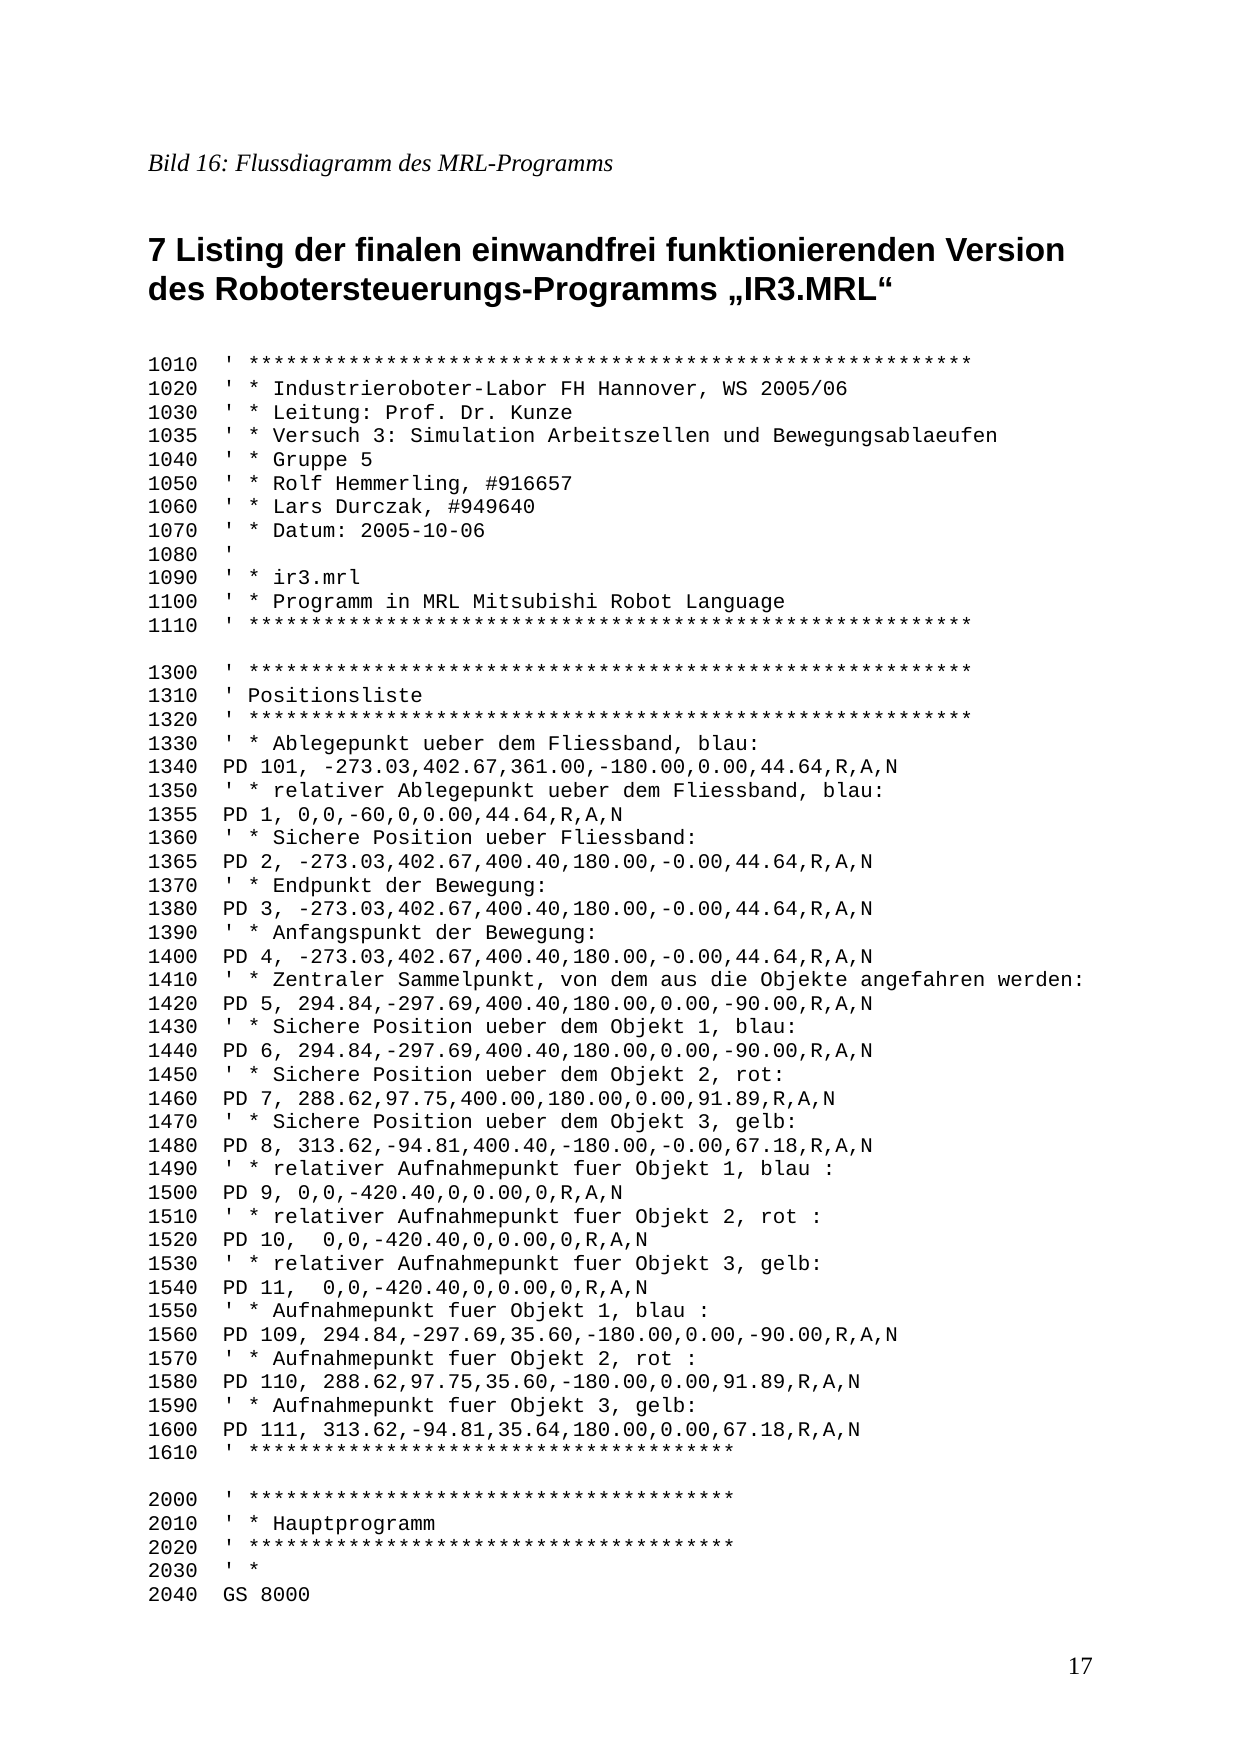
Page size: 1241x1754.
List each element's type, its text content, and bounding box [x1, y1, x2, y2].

text 1330 ' * Ablegepunkt ueber dem Fliessband, blau: [148, 733, 1093, 756]
text 1490 ' * relativer Aufnahmepunkt fuer Objekt 1, blau : [148, 1158, 1093, 1182]
text 1050 ' * Rolf Hemmerling, #916657 [148, 473, 1093, 496]
text 1035 ' * Versuch 3: Simulation Arbeitszellen und Bewegungsablaeufen [148, 425, 1093, 449]
text 2040 GS 8000 [148, 1584, 1093, 1608]
text 2000 ' *************************************** [148, 1489, 1093, 1513]
text 1610 ' *************************************** [148, 1442, 1093, 1466]
subtitle 7 Listing der finalen einwandfrei funktionierenden Version des Robotersteuerungs-Programms „IR3.MRL“ [148, 230, 1093, 307]
text 1320 ' ********************************************************** [148, 709, 1093, 733]
text 1570 ' * Aufnahmepunkt fuer Objekt 2, rot : [148, 1348, 1093, 1371]
text 1580 PD 110, 288.62,97.75,35.60,-180.00,0.00,91.89,R,A,N [148, 1371, 1093, 1395]
text 2030 ' * [148, 1560, 1093, 1584]
text 1440 PD 6, 294.84,-297.69,400.40,180.00,0.00,-90.00,R,A,N [148, 1040, 1093, 1064]
text 1365 PD 2, -273.03,402.67,400.40,180.00,-0.00,44.64,R,A,N [148, 851, 1093, 875]
text 1380 PD 3, -273.03,402.67,400.40,180.00,-0.00,44.64,R,A,N [148, 898, 1093, 922]
text 1560 PD 109, 294.84,-297.69,35.60,-180.00,0.00,-90.00,R,A,N [148, 1324, 1093, 1348]
text 1460 PD 7, 288.62,97.75,400.00,180.00,0.00,91.89,R,A,N [148, 1087, 1093, 1111]
text 1420 PD 5, 294.84,-297.69,400.40,180.00,0.00,-90.00,R,A,N [148, 993, 1093, 1017]
text 1300 ' ********************************************************** [148, 662, 1093, 686]
text 1430 ' * Sichere Position ueber dem Objekt 1, blau: [148, 1017, 1093, 1040]
text 1550 ' * Aufnahmepunkt fuer Objekt 1, blau : [148, 1300, 1093, 1324]
text 2020 ' *************************************** [148, 1537, 1093, 1560]
text 1060 ' * Lars Durczak, #949640 [148, 496, 1093, 520]
text 1070 ' * Datum: 2005-10-06 [148, 520, 1093, 544]
text 1590 ' * Aufnahmepunkt fuer Objekt 3, gelb: [148, 1395, 1093, 1418]
text 1600 PD 111, 313.62,-94.81,35.64,180.00,0.00,67.18,R,A,N [148, 1418, 1093, 1442]
text 1510 ' * relativer Aufnahmepunkt fuer Objekt 2, rot : [148, 1206, 1093, 1229]
text 1410 ' * Zentraler Sammelpunkt, von dem aus die Objekte angefahren werden: [148, 969, 1093, 993]
text 1470 ' * Sichere Position ueber dem Objekt 3, gelb: [148, 1111, 1093, 1135]
text 1400 PD 4, -273.03,402.67,400.40,180.00,-0.00,44.64,R,A,N [148, 946, 1093, 969]
text 1500 PD 9, 0,0,-420.40,0,0.00,0,R,A,N [148, 1182, 1093, 1206]
text Bild 16: Flussdiagramm des MRL-Programms [148, 148, 1093, 176]
text 2010 ' * Hauptprogramm [148, 1513, 1093, 1537]
text 1370 ' * Endpunkt der Bewegung: [148, 875, 1093, 898]
text 1090 ' * ir3.mrl [148, 567, 1093, 591]
text 1080 ' [148, 544, 1093, 567]
text 1540 PD 11, 0,0,-420.40,0,0.00,0,R,A,N [148, 1277, 1093, 1300]
text 1010 ' ********************************************************** [148, 354, 1093, 378]
text 1480 PD 8, 313.62,-94.81,400.40,-180.00,-0.00,67.18,R,A,N [148, 1135, 1093, 1158]
text 1450 ' * Sichere Position ueber dem Objekt 2, rot: [148, 1064, 1093, 1087]
text 1530 ' * relativer Aufnahmepunkt fuer Objekt 3, gelb: [148, 1253, 1093, 1277]
text 1310 ' Positionsliste [148, 686, 1093, 709]
text 1030 ' * Leitung: Prof. Dr. Kunze [148, 402, 1093, 425]
text 1350 ' * relativer Ablegepunkt ueber dem Fliessband, blau: [148, 780, 1093, 804]
text 1390 ' * Anfangspunkt der Bewegung: [148, 922, 1093, 946]
text 1355 PD 1, 0,0,-60,0,0.00,44.64,R,A,N [148, 804, 1093, 827]
text 1020 ' * Industrieroboter-Labor FH Hannover, WS 2005/06 [148, 378, 1093, 402]
text 1360 ' * Sichere Position ueber Fliessband: [148, 827, 1093, 851]
text 1110 ' ********************************************************** [148, 614, 1093, 638]
text 1340 PD 101, -273.03,402.67,361.00,-180.00,0.00,44.64,R,A,N [148, 756, 1093, 780]
text 1520 PD 10, 0,0,-420.40,0,0.00,0,R,A,N [148, 1229, 1093, 1253]
text 1040 ' * Gruppe 5 [148, 449, 1093, 473]
text 1100 ' * Programm in MRL Mitsubishi Robot Language [148, 591, 1093, 614]
